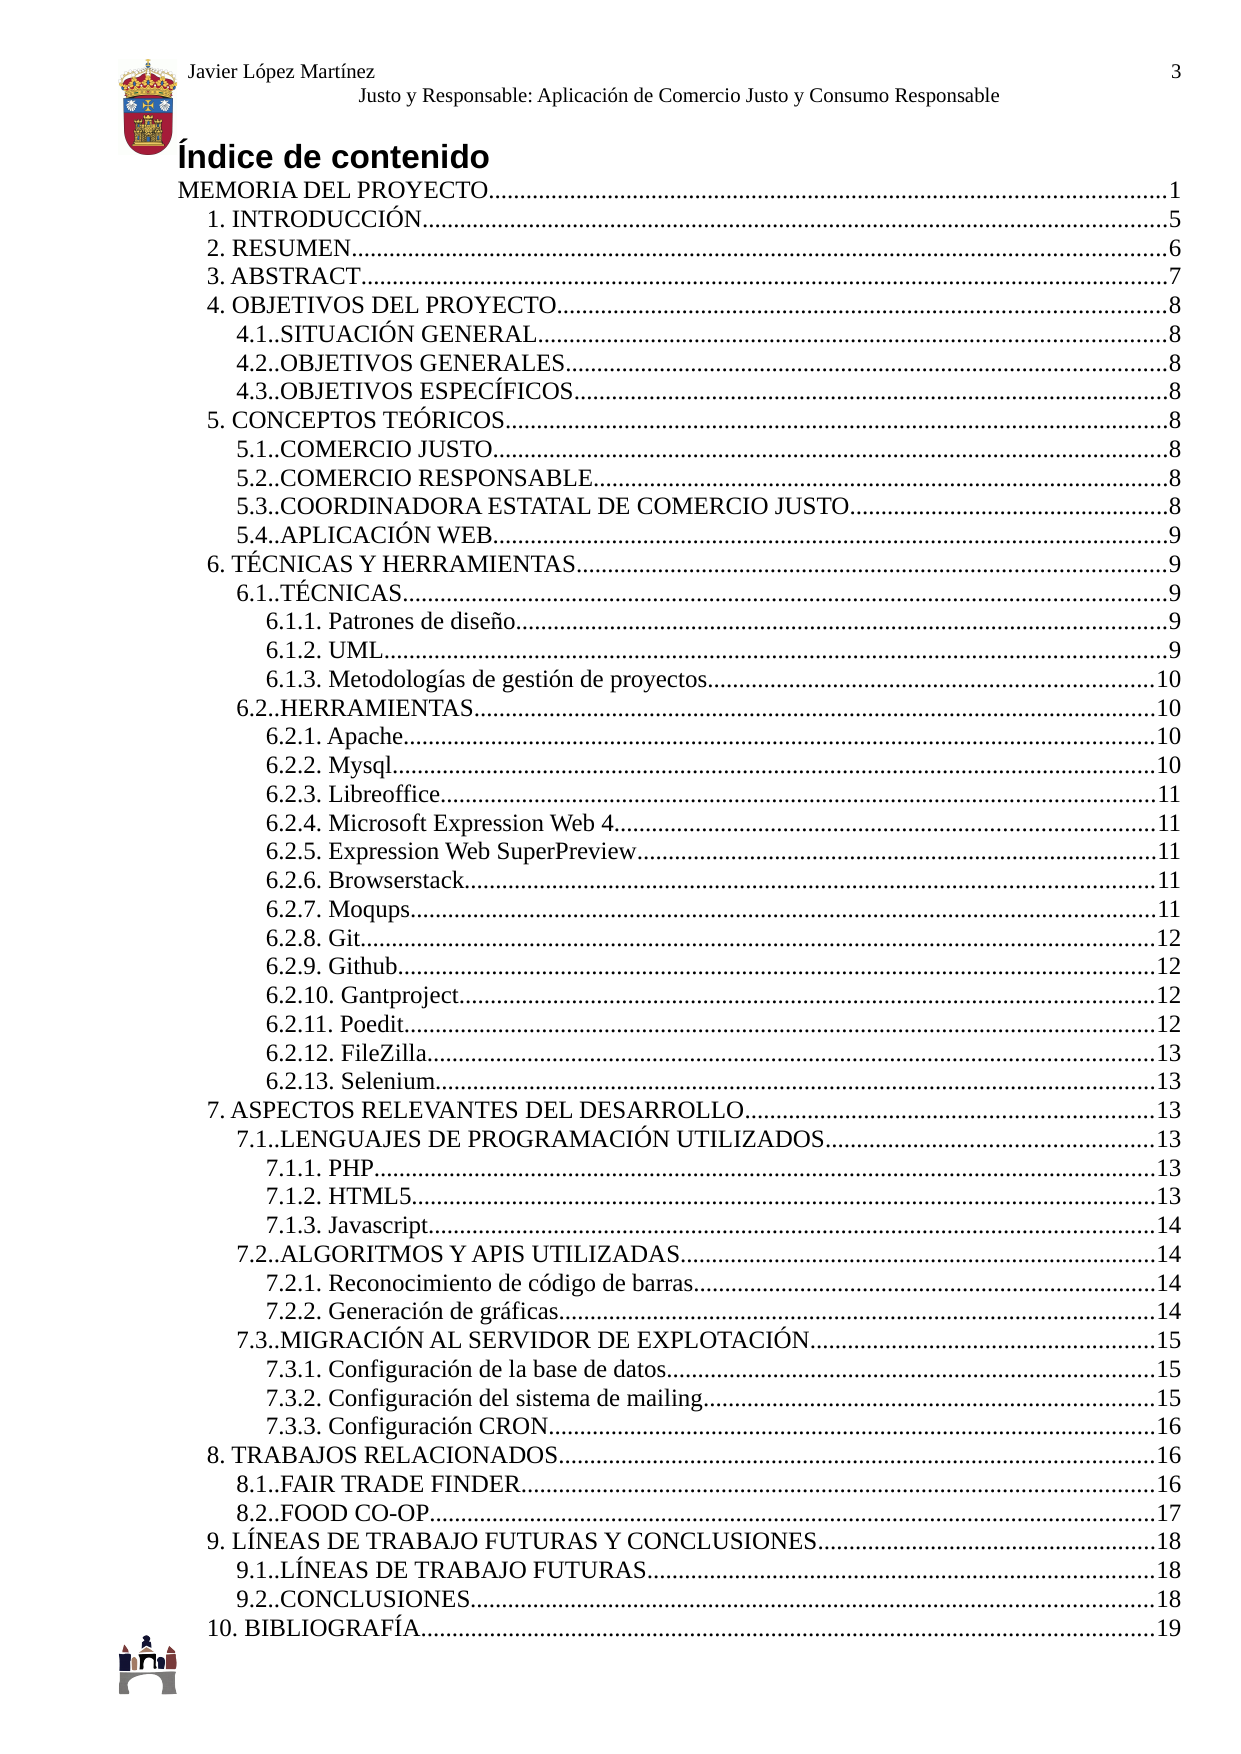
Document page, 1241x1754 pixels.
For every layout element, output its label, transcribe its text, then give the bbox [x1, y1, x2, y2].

text 2. RESUMEN 6 [207, 233, 1181, 261]
text 7. ASPECTOS RELEVANTES DEL DESARROLLO 13 [207, 1095, 1181, 1124]
text 5. CONCEPTOS TEÓRICOS 8 [207, 405, 1181, 434]
text 7.2..ALGORITMOS Y APIS UTILIZADAS 14 [236, 1239, 1181, 1268]
text 6. TÉCNICAS Y HERRAMIENTAS 9 [207, 549, 1181, 578]
text 6.2.5. Expression Web SuperPreview 11 [266, 836, 1181, 865]
text 5.4..APLICACIÓN WEB 9 [236, 520, 1181, 549]
text 7.1.2. HTML5 13 [266, 1181, 1181, 1210]
text 6.1.3. Metodologías de gestión de proyectos 10 [266, 664, 1181, 693]
text 7.3.1. Configuración de la base de datos 15 [266, 1354, 1181, 1383]
text 6.2.4. Microsoft Expression Web 4 11 [266, 808, 1181, 836]
subtitle Índice de contenido [177, 137, 1181, 175]
text 5.1..COMERCIO JUSTO 8 [236, 434, 1181, 463]
text 6.2.13. Selenium 13 [266, 1066, 1181, 1095]
text 9.2..CONCLUSIONES 18 [236, 1584, 1181, 1613]
text 7.3.2. Configuración del sistema de mailing 15 [266, 1383, 1181, 1411]
text 7.1.1. PHP 13 [266, 1153, 1181, 1181]
text 5.2..COMERCIO RESPONSABLE 8 [236, 463, 1181, 491]
text 6.2.2. Mysql 10 [266, 750, 1181, 779]
text 6.2.12. FileZilla 13 [266, 1038, 1181, 1066]
text 8. TRABAJOS RELACIONADOS 16 [207, 1440, 1181, 1469]
text 6.2.8. Git 12 [266, 923, 1181, 951]
text 6.2.10. Gantproject 12 [266, 980, 1181, 1009]
text 6.2.9. Github 12 [266, 951, 1181, 980]
text 9.1..LÍNEAS DE TRABAJO FUTURAS 18 [236, 1555, 1181, 1584]
text 6.2.6. Browserstack 11 [266, 865, 1181, 894]
text 7.1..LENGUAJES DE PROGRAMACIÓN UTILIZADOS 13 [236, 1124, 1181, 1153]
text 5.3..COORDINADORA ESTATAL DE COMERCIO JUSTO 8 [236, 491, 1181, 520]
text 1. INTRODUCCIÓN 5 [207, 204, 1181, 233]
text 6.2.7. Moqups 11 [266, 894, 1181, 923]
text 6.1.1. Patrones de diseño 9 [266, 606, 1181, 635]
text 6.2.1. Apache 10 [266, 721, 1181, 750]
text 7.2.1. Reconocimiento de código de barras 14 [266, 1268, 1181, 1296]
text MEMORIA DEL PROYECTO 1 [177, 175, 1181, 204]
text 6.1..TÉCNICAS 9 [236, 578, 1181, 606]
text 6.2..HERRAMIENTAS 10 [236, 693, 1181, 721]
text 7.3..MIGRACIÓN AL SERVIDOR DE EXPLOTACIÓN 15 [236, 1325, 1181, 1354]
text 7.1.3. Javascript 14 [266, 1210, 1181, 1239]
text 4.2..OBJETIVOS GENERALES 8 [236, 348, 1181, 376]
text 6.2.3. Libreoffice 11 [266, 779, 1181, 808]
text 7.3.3. Configuración CRON 16 [266, 1411, 1181, 1440]
text 6.1.2. UML 9 [266, 635, 1181, 664]
text 4.3..OBJETIVOS ESPECÍFICOS 8 [236, 376, 1181, 405]
text 8.1..FAIR TRADE FINDER 16 [236, 1469, 1181, 1498]
text 8.2..FOOD CO-OP 17 [236, 1498, 1181, 1526]
picture [118, 59, 178, 155]
text 9. LÍNEAS DE TRABAJO FUTURAS Y CONCLUSIONES 18 [207, 1526, 1181, 1555]
text 4.1..SITUACIÓN GENERAL 8 [236, 319, 1181, 348]
text 6.2.11. Poedit 12 [266, 1009, 1181, 1038]
text 10. BIBLIOGRAFÍA 19 [207, 1613, 1181, 1641]
text 7.2.2. Generación de gráficas 14 [266, 1296, 1181, 1325]
text 3. ABSTRACT 7 [207, 261, 1181, 290]
picture [118, 1634, 178, 1695]
text 4. OBJETIVOS DEL PROYECTO 8 [207, 290, 1181, 319]
